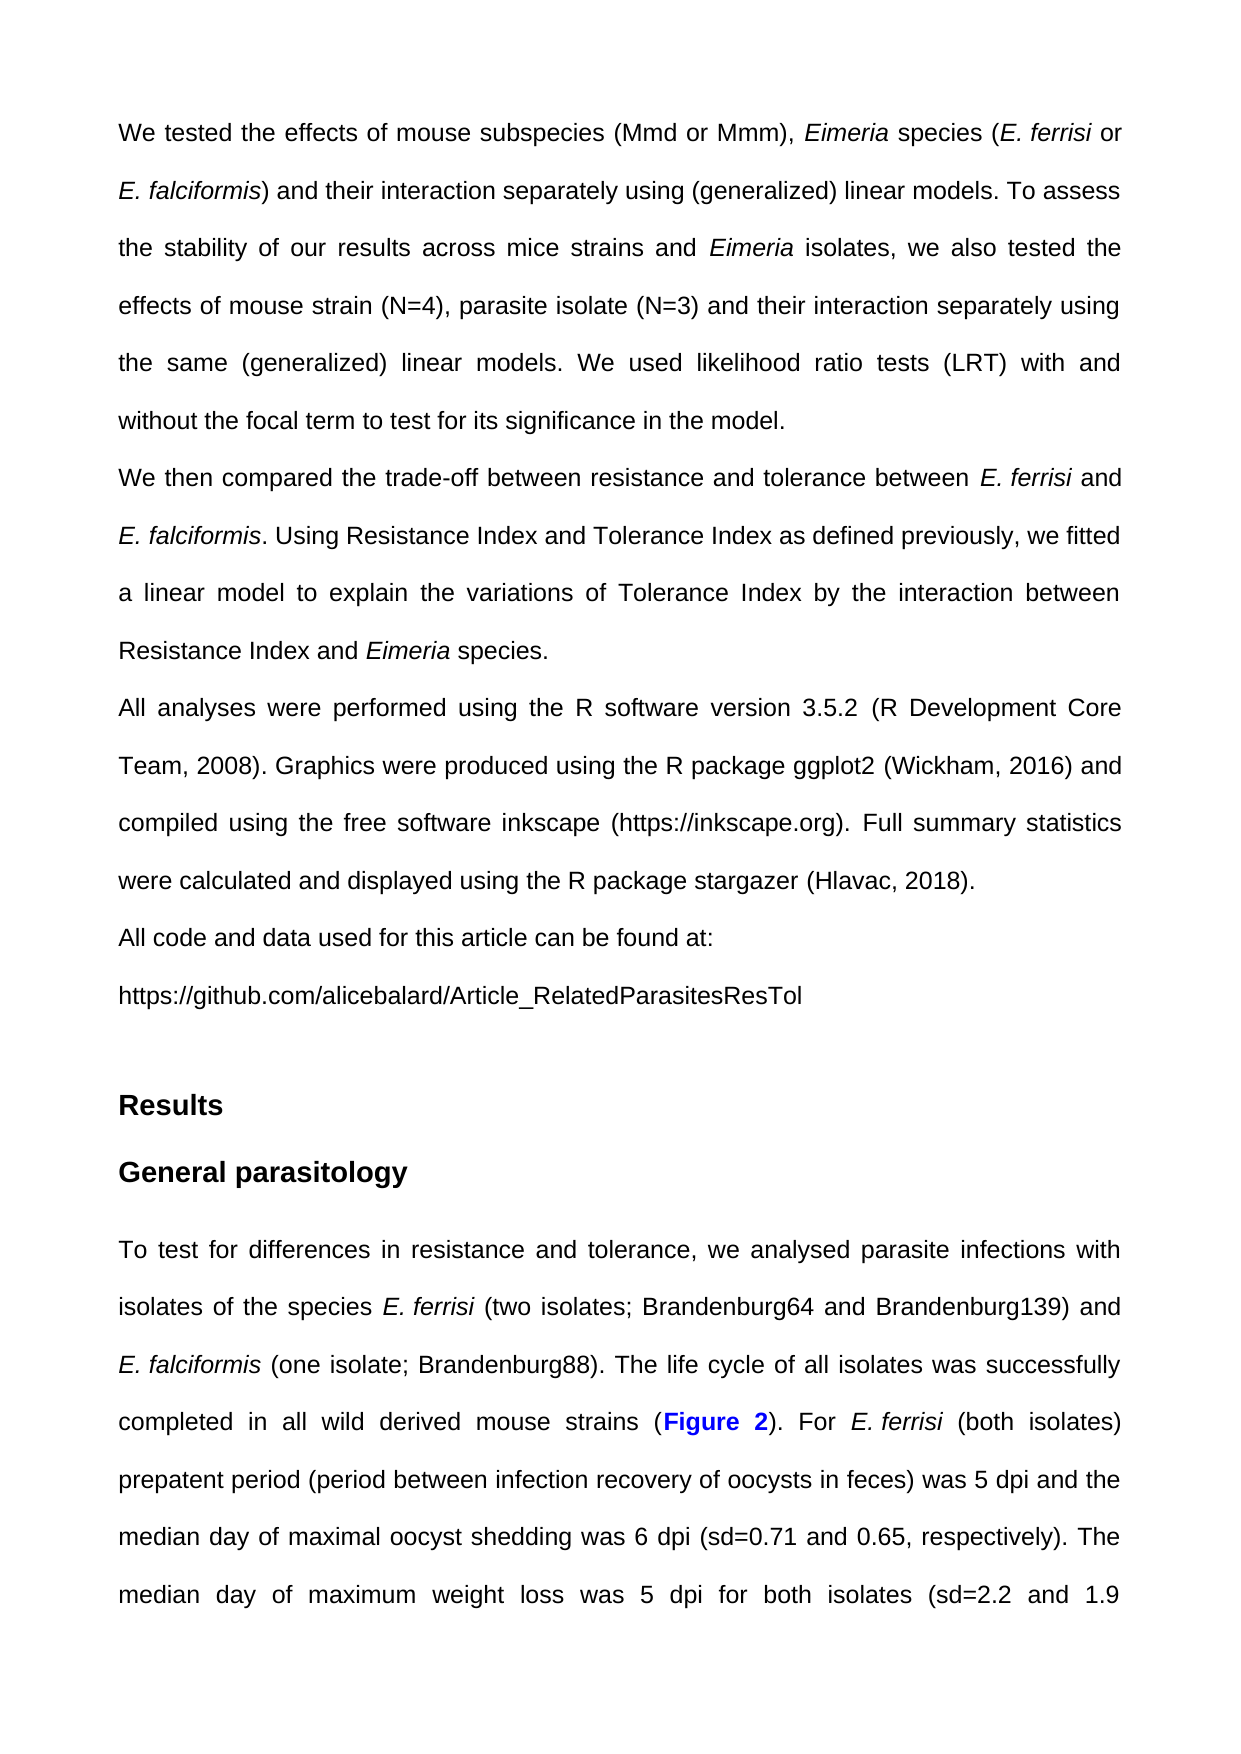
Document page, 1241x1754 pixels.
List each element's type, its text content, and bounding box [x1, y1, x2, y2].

subtitle General parasitology [118, 1155, 1122, 1188]
subtitle Results [118, 1088, 1122, 1122]
text To test for differences in resistance and tolerance, we analysed parasite infections with isolates of the species E. ferrisi (two isolates; Brandenburg64 and Brandenburg139) and E. falciformis (one isolate; Brandenburg88). The life cycle of all isolates was successfully completed in all wild derived mouse strains (Figure 2). For E. ferrisi (both isolates) prepatent period (period between infection recovery of oocysts in feces) was 5 dpi and the median day of maximal oocyst shedding was 6 dpi (sd=0.71 and 0.65, respectively). The median day of maximum weight loss was 5 dpi for both isolates (sd=2.2 and 1.9 [118, 1234, 1122, 1608]
text All analyses were performed using the R software version 3.5.2 (R Development Core Team, 2008). Graphics were produced using the R package ggplot2 (Wickham, 2016) and compiled using the free software inkscape (https://inkscape.org). Full summary statistics were calculated and displayed using the R package stargazer (Hlavac, 2018). [118, 693, 1122, 894]
text We tested the effects of mouse subspecies (Mmd or Mmm), Eimeria species (E. ferrisi or E. falciformis) and their interaction separately using (generalized) linear models. To assess the stability of our results across mice strains and Eimeria isolates, we also tested the effects of mouse strain (N=4), parasite isolate (N=3) and their interaction separately using the same (generalized) linear models. We used likelihood ratio tests (LRT) with and without the focal term to test for its significance in the model. [118, 118, 1122, 434]
text We then compared the trade-off between resistance and tolerance between E. ferrisi and E. falciformis. Using Resistance Index and Tolerance Index as defined previously, we fitted a linear model to explain the variations of Tolerance Index by the interaction between Resistance Index and Eimeria species. [118, 463, 1122, 664]
text All code and data used for this article can be found at: https://github.com/alicebalard/Article_RelatedParasitesResTol [118, 923, 1122, 1009]
